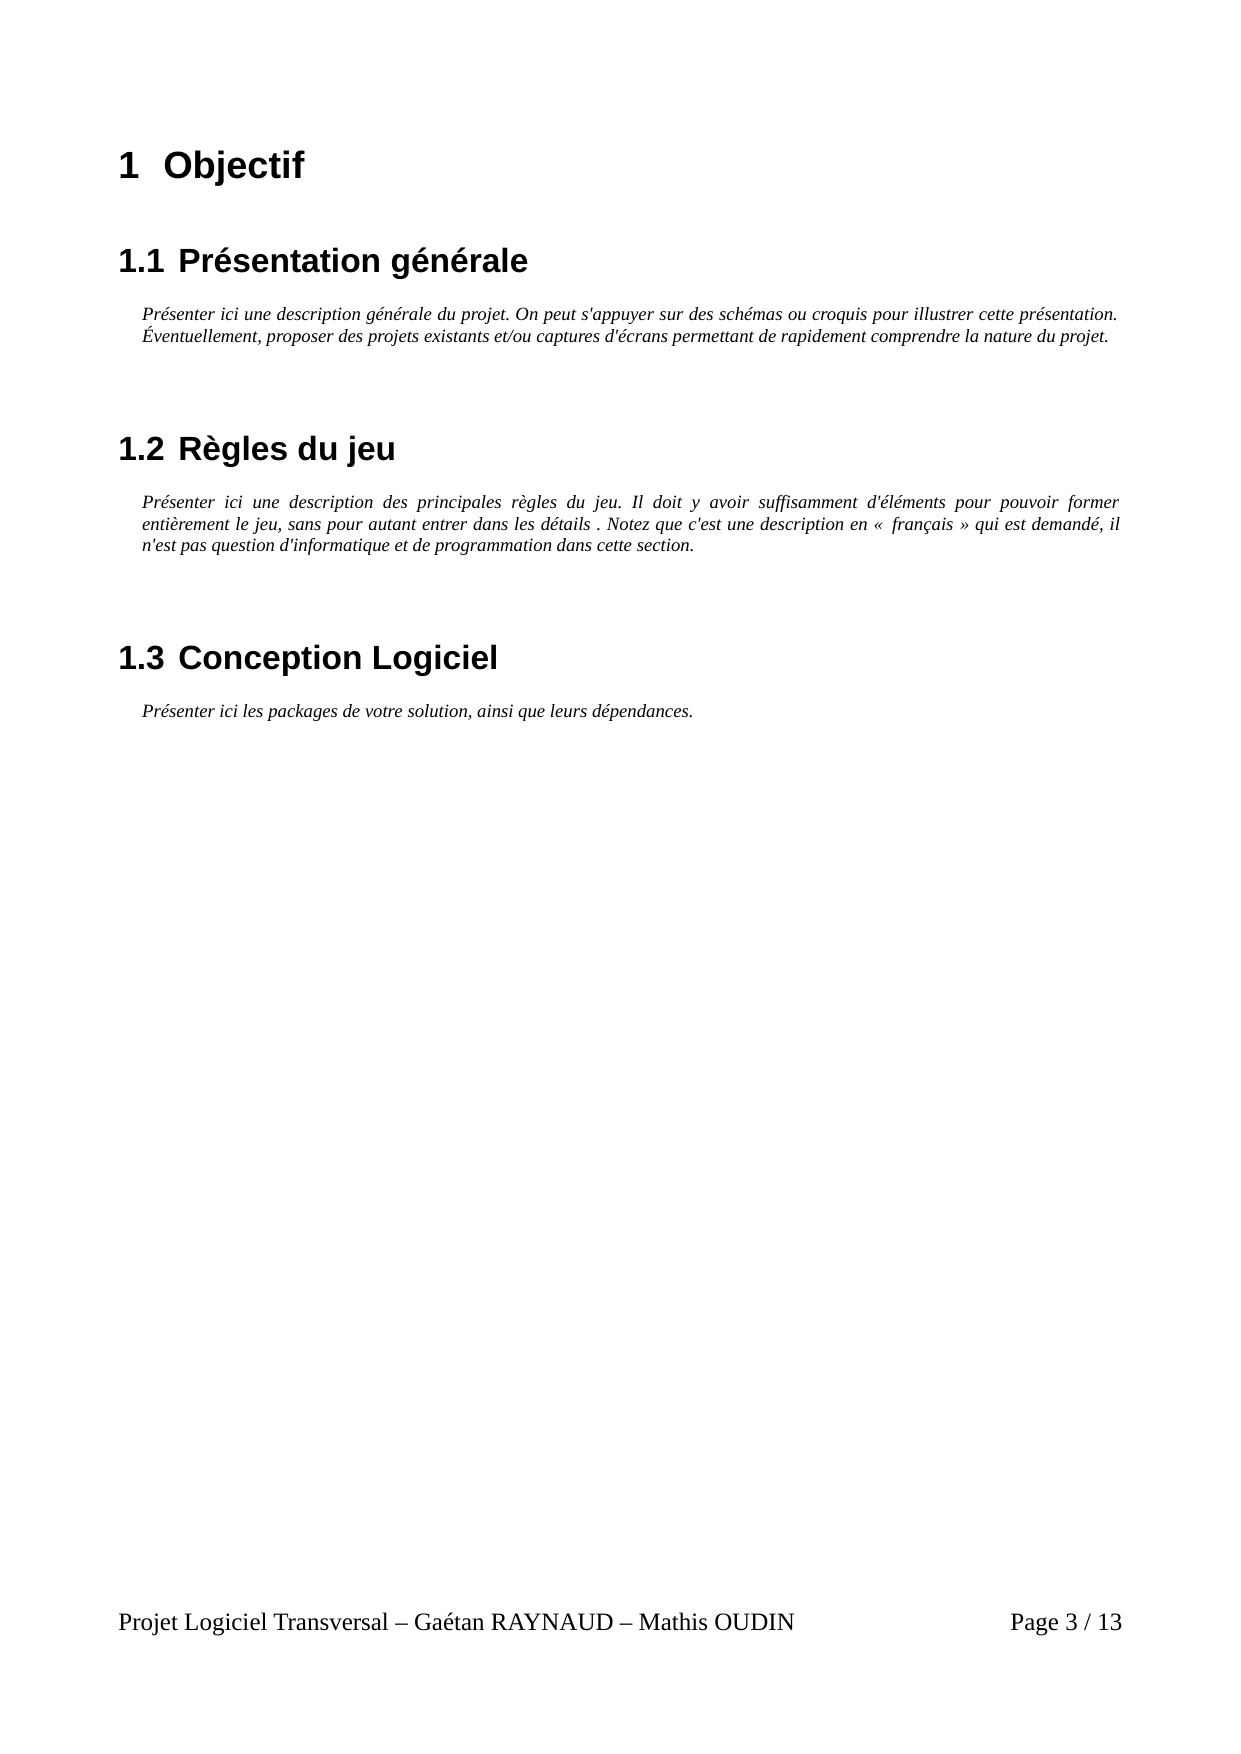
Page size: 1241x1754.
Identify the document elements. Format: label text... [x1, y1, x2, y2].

text Présenter ici une description générale du projet. On peut s'appuyer sur des schémas ou croquis pour illustrer cette présentation. Éventuellement, proposer des projets existants et/ou captures d'écrans permettant de rapidement comprendre la nature du projet. [142, 303, 1122, 346]
subtitle Règles du jeu [118, 428, 1122, 467]
subtitle Présentation générale [118, 241, 1122, 279]
text Présenter ici les packages de votre solution, ainsi que leurs dépendances. [142, 700, 1122, 722]
subtitle Conception Logiciel [118, 638, 1122, 677]
subtitle Objectif [118, 143, 1122, 187]
text Présenter ici une description des principales règles du jeu. Il doit y avoir suffisamment d'éléments pour pouvoir former entièrement le jeu, sans pour autant entrer dans les détails . Notez que c'est une description en « français » qui est demandé, il n'est pas question d'informatique et de programmation dans cette section. [142, 491, 1122, 556]
